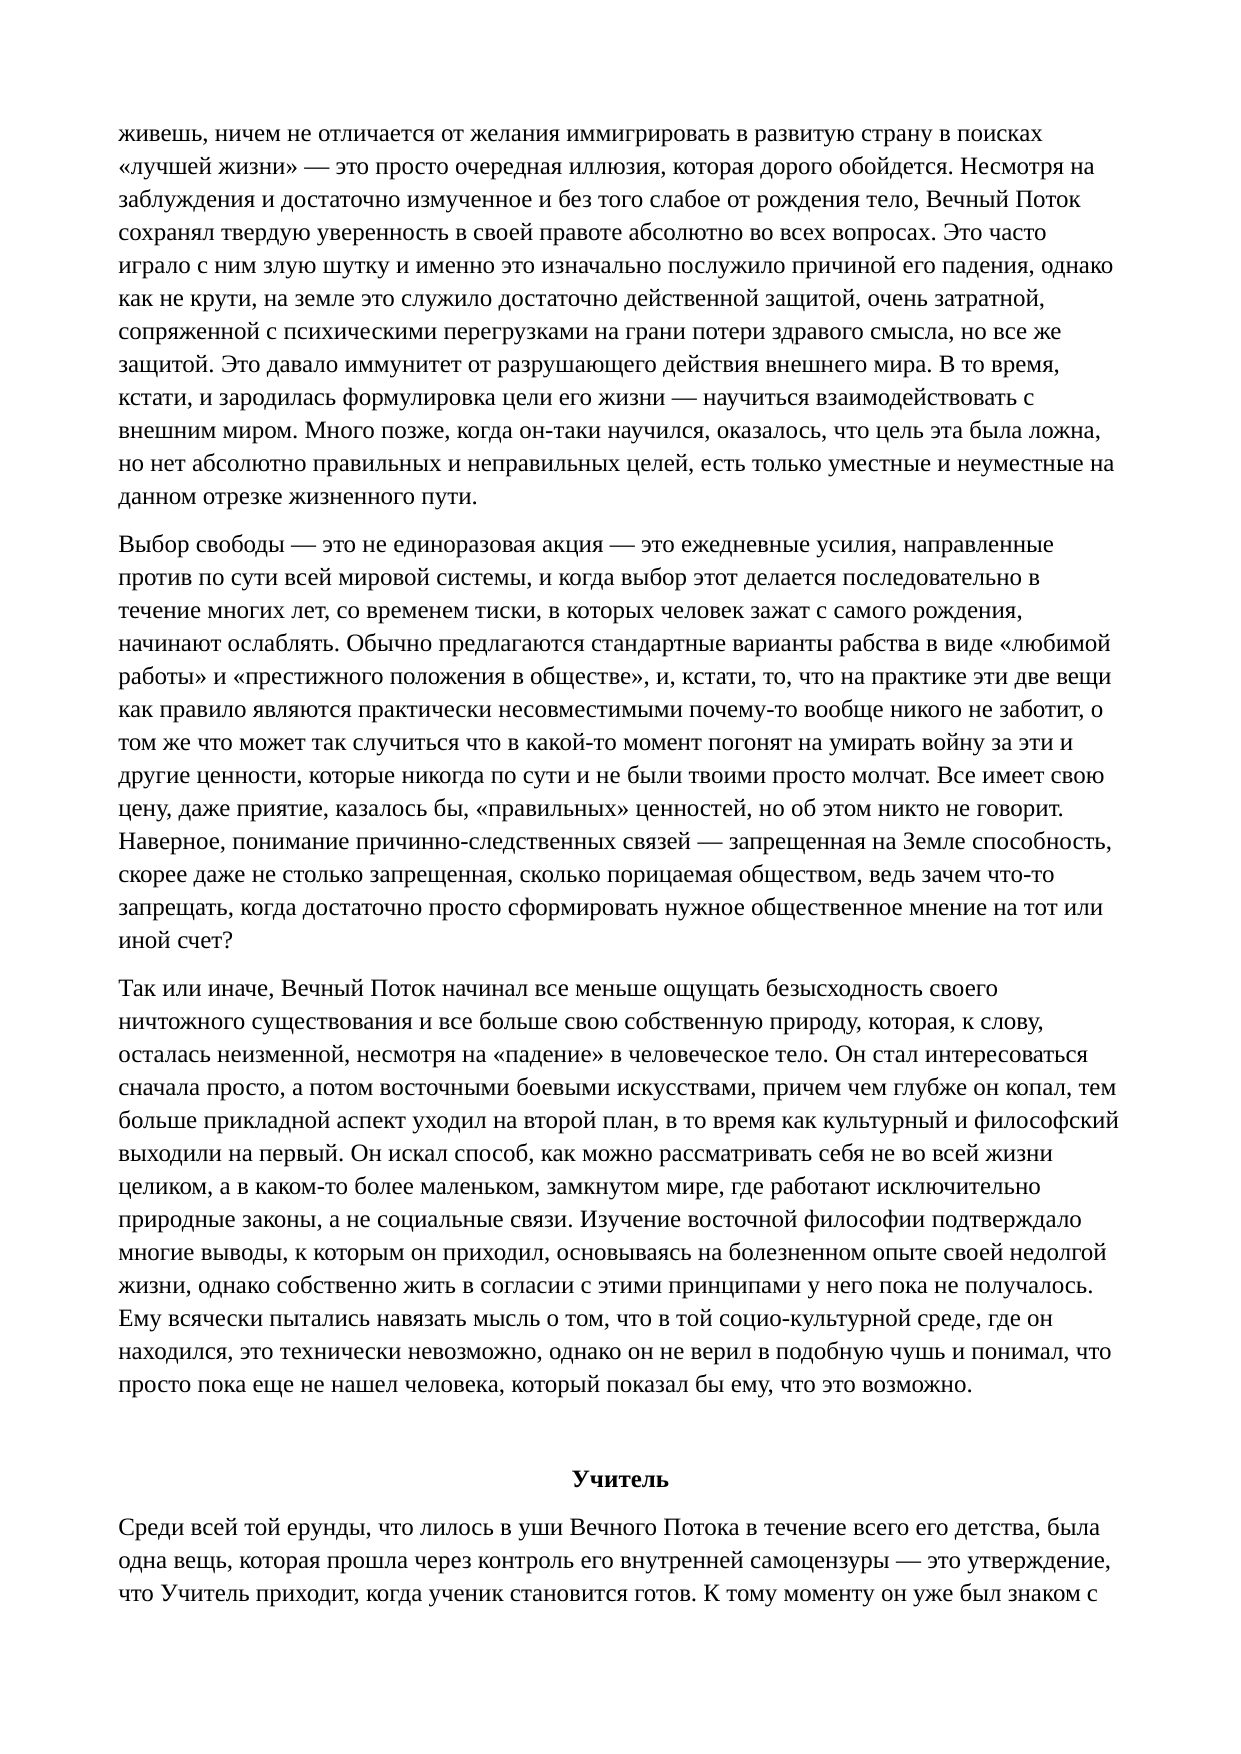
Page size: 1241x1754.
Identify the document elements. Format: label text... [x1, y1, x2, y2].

text живешь, ничем не отличается от желания иммигрировать в развитую страну в поисках «лучшей жизни» — это просто очередная иллюзия, которая дорого обойдется. Несмотря на заблуждения и достаточно измученное и без того слабое от рождения тело, Вечный Поток сохранял твердую уверенность в своей правоте абсолютно во всех вопросах. Это часто играло с ним злую шутку и именно это изначально послужило причиной его падения, однако как не крути, на земле это служило достаточно действенной защитой, очень затратной, сопряженной с психическими перегрузками на грани потери здравого смысла, но все же защитой. Это давало иммунитет от разрушающего действия внешнего мира. В то время, кстати, и зародилась формулировка цели его жизни — научиться взаимодействовать с внешним миром. Много позже, когда он-таки научился, оказалось, что цель эта была ложна, но нет абсолютно правильных и неправильных целей, есть только уместные и неуместные на данном отрезке жизненного пути. [118, 118, 1122, 510]
text Так или иначе, Вечный Поток начинал все меньше ощущать безысходность своего ничтожного существования и все больше свою собственную природу, которая, к слову, осталась неизменной, несмотря на «падение» в человеческое тело. Он стал интересоваться сначала просто, а потом восточными боевыми искусствами, причем чем глубже он копал, тем больше прикладной аспект уходил на второй план, в то время как культурный и философский выходили на первый. Он искал способ, как можно рассматривать себя не во всей жизни целиком, а в каком-то более маленьком, замкнутом мире, где работают исключительно природные законы, а не социальные связи. Изучение восточной философии подтверждало многие выводы, к которым он приходил, основываясь на болезненном опыте своей недолгой жизни, однако собственно жить в согласии с этими принципами у него пока не получалось. Ему всячески пытались навязать мысль о том, что в той социо-культурной среде, где он находился, это технически невозможно, однако он не верил в подобную чушь и понимал, что просто пока еще не нашел человека, который показал бы ему, что это возможно. [118, 973, 1122, 1398]
text Среди всей той ерунды, что лилось в уши Вечного Потока в течение всего его детства, была одна вещь, которая прошла через контроль его внутренней самоцензуры — это утверждение, что Учитель приходит, когда ученик становится готов. К тому моменту он уже был знаком с [118, 1512, 1122, 1607]
text Учитель [118, 1464, 1122, 1493]
text Выбор свободы — это не единоразовая акция — это ежедневные усилия, направленные против по сути всей мировой системы, и когда выбор этот делается последовательно в течение многих лет, со временем тиски, в которых человек зажат с самого рождения, начинают ослаблять. Обычно предлагаются стандартные варианты рабства в виде «любимой работы» и «престижного положения в обществе», и, кстати, то, что на практике эти две вещи как правило являются практически несовместимыми почему-то вообще никого не заботит, о том же что может так случиться что в какой-то момент погонят на умирать войну за эти и другие ценности, которые никогда по сути и не были твоими просто молчат. Все имеет свою цену, даже приятие, казалось бы, «правильных» ценностей, но об этом никто не говорит. Наверное, понимание причинно-следственных связей — запрещенная на Земле способность, скорее даже не столько запрещенная, сколько порицаемая обществом, ведь зачем что-то запрещать, когда достаточно просто сформировать нужное общественное мнение на тот или иной счет? [118, 529, 1122, 954]
